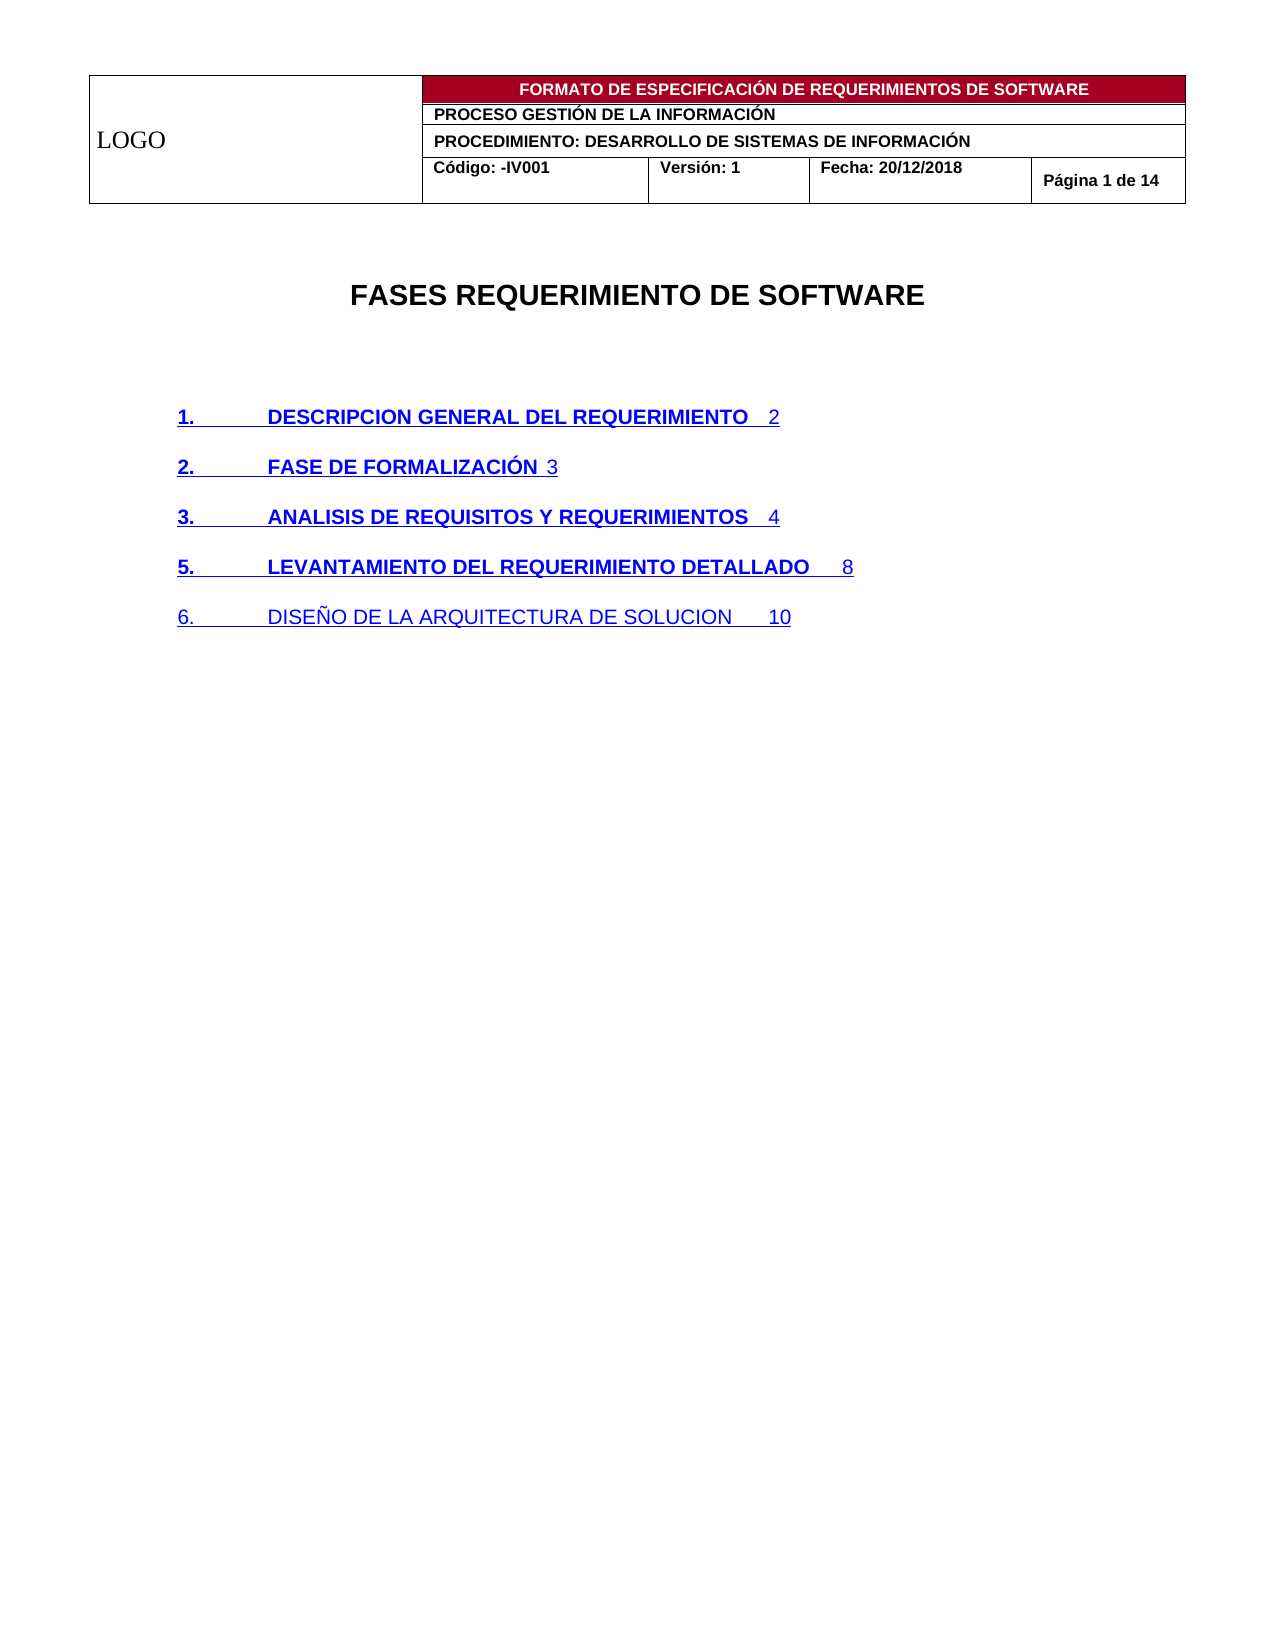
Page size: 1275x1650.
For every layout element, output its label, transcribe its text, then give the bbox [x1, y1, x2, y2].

text 2. FASE DE FORMALIZACIÓN 3 [177, 454, 1023, 479]
text 6. DISEÑO DE LA ARQUITECTURA DE SOLUCION 10 [177, 604, 1023, 629]
text 1. DESCRIPCION GENERAL DEL REQUERIMIENTO 2 [177, 404, 1023, 429]
text FASES REQUERIMIENTO DE SOFTWARE [177, 278, 1098, 312]
text 3. ANALISIS DE REQUISITOS Y REQUERIMIENTOS 4 [177, 504, 1023, 529]
text 5. LEVANTAMIENTO DEL REQUERIMIENTO DETALLADO 8 [177, 554, 1023, 579]
